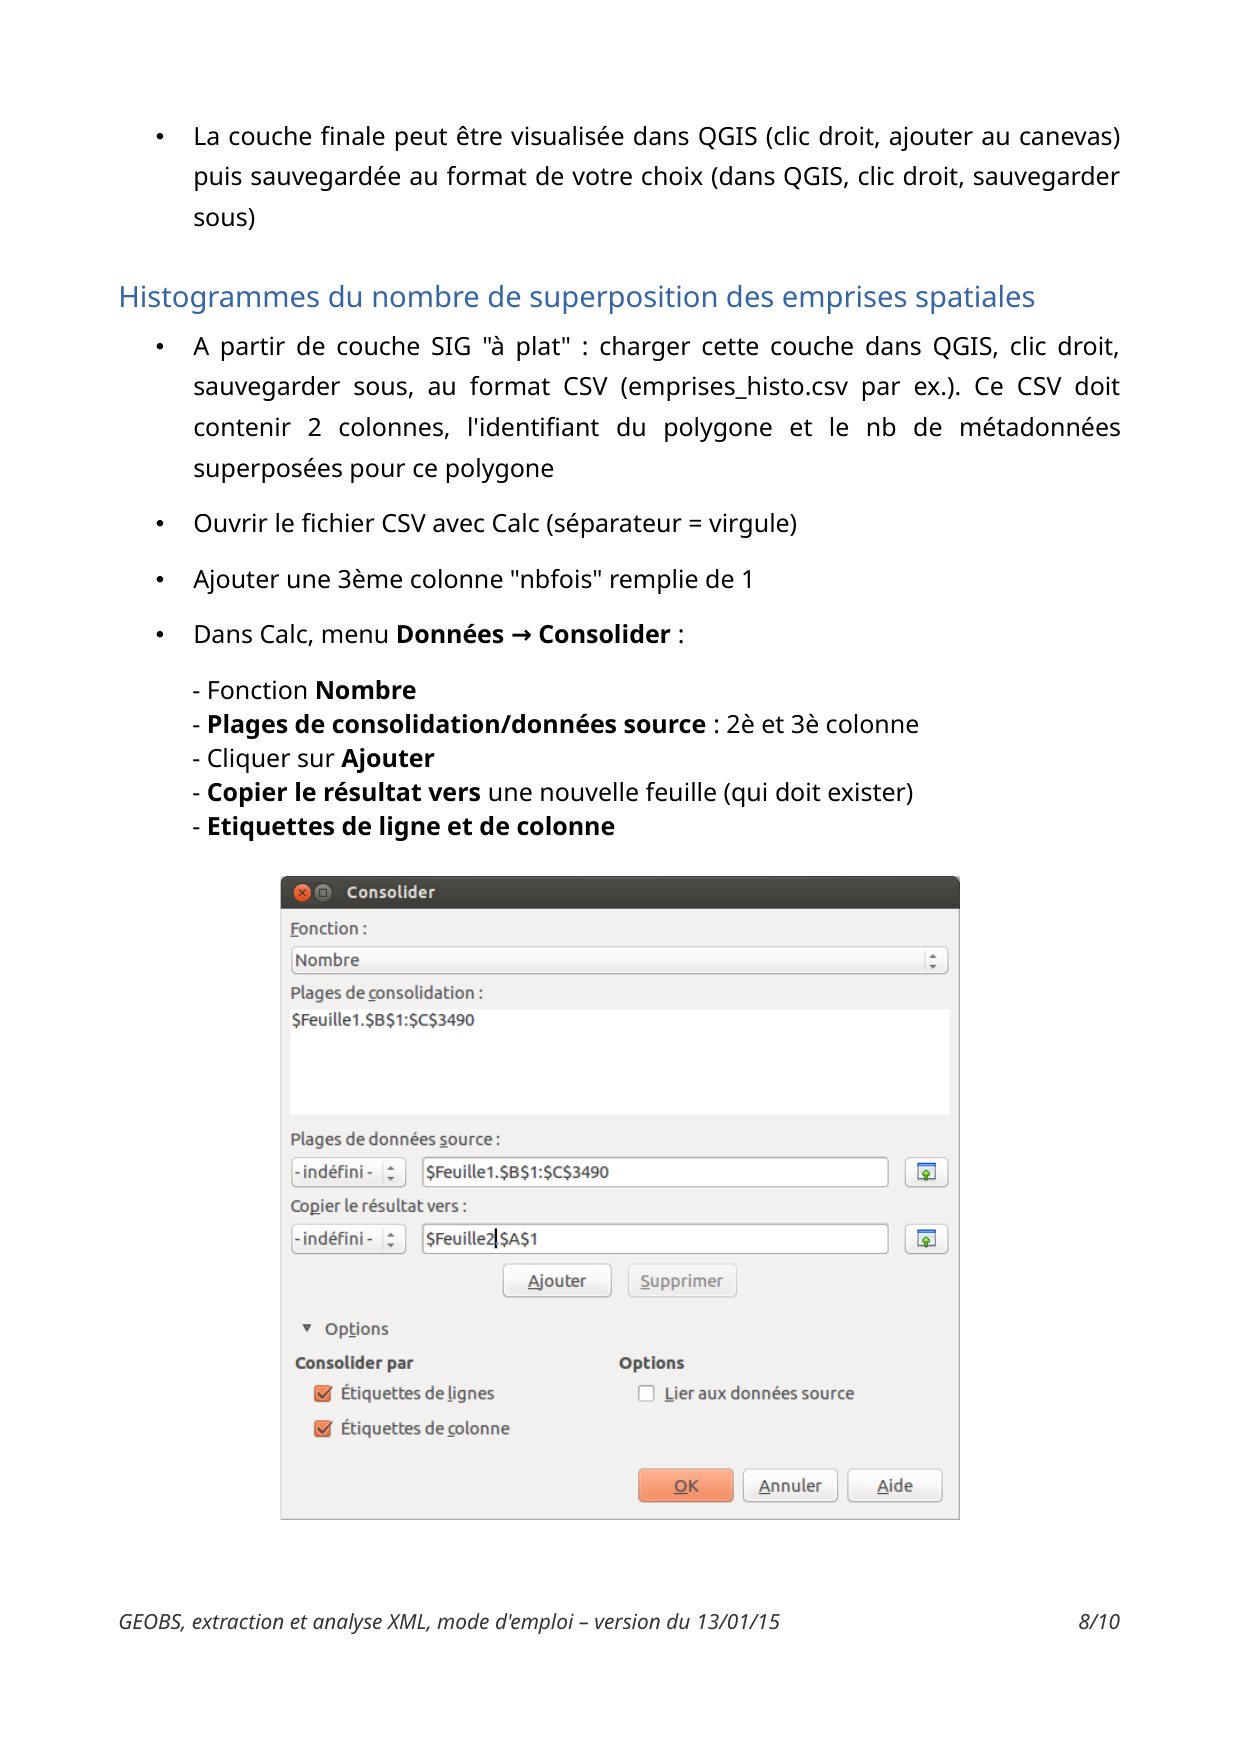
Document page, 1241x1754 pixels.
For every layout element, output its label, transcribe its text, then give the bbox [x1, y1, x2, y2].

subtitle Histogrammes du nombre de superposition des emprises spatiales [118, 276, 1122, 316]
list Ouvrir le fichier CSV avec Calc (séparateur = virgule) [156, 506, 1122, 540]
picture [280, 876, 960, 1520]
text - Copier le résultat vers une nouvelle feuille (qui doit exister) [118, 774, 1122, 809]
list Ajouter une 3ème colonne "nbfois" remplie de 1 [156, 562, 1122, 596]
list La couche finale peut être visualisée dans QGIS (clic droit, ajouter au canevas) puis sauvegardée au format de votre choix (dans QGIS, clic droit, sauvegarder sous) [156, 118, 1122, 234]
text - Etiquettes de ligne et de colonne [118, 809, 1122, 843]
text - Fonction Nombre [118, 672, 1122, 706]
list A partir de couche SIG "à plat" : charger cette couche dans QGIS, clic droit, sauvegarder sous, au format CSV (emprises_histo.csv par ex.). Ce CSV doit contenir 2 colonnes, l'identifiant du polygone et le nb de métadonnées superposées pour ce polygone [156, 328, 1122, 485]
text - Cliquer sur Ajouter [118, 741, 1122, 774]
list Dans Calc, menu Données → Consolider : [156, 617, 1122, 651]
text - Plages de consolidation/données source : 2è et 3è colonne [118, 706, 1122, 741]
